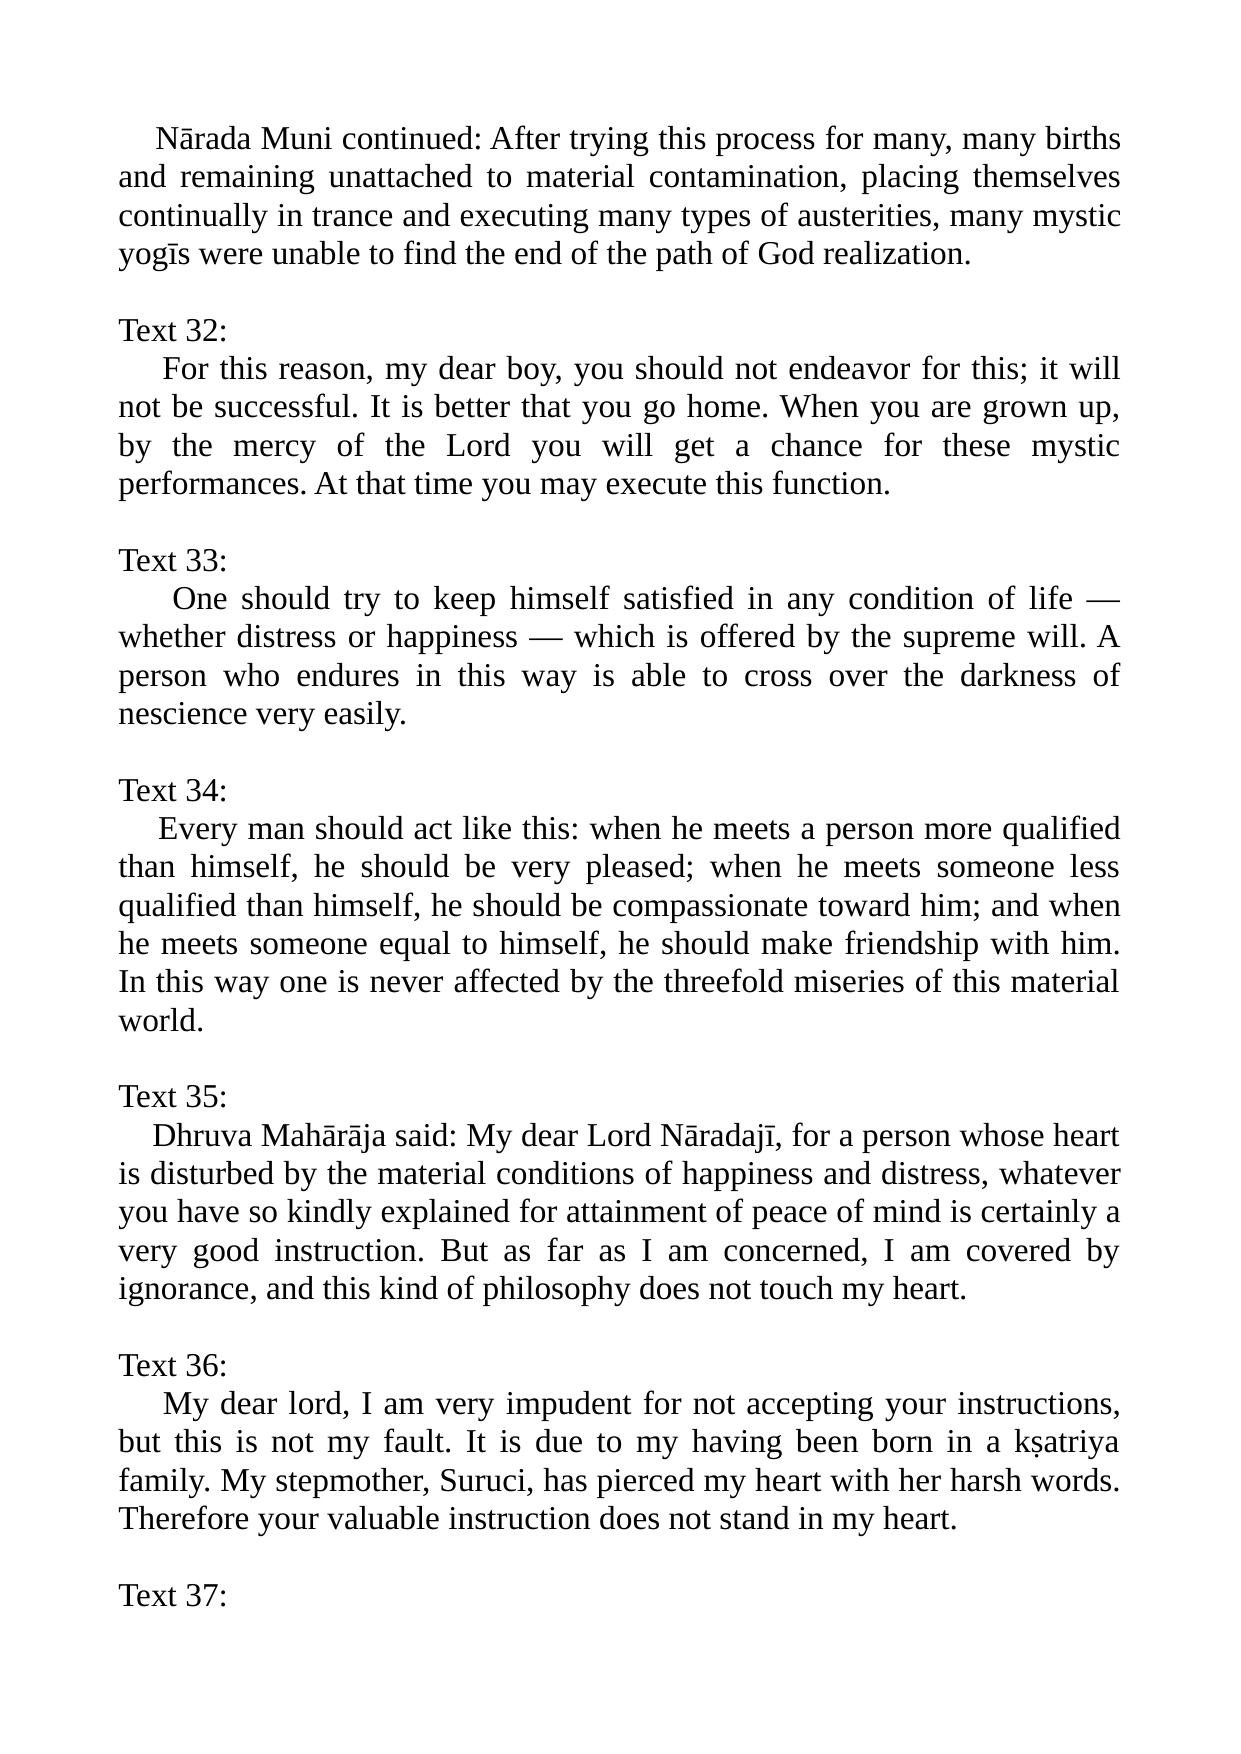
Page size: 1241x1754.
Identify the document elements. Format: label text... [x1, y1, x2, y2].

text Text 37: [118, 1575, 1122, 1613]
text Dhruva Mahārāja said: My dear Lord Nāradajī, for a person whose heart is disturbed by the material conditions of happiness and distress, whatever you have so kindly explained for attainment of peace of mind is certainly a very good instruction. But as far as I am concerned, I am covered by ignorance, and this kind of philosophy does not touch my heart. [118, 1115, 1122, 1306]
text Text 34: [118, 770, 1122, 808]
text My dear lord, I am very impudent for not accepting your instructions, but this is not my fault. It is due to my having been born in a kṣatriya family. My stepmother, Suruci, has pierced my heart with her harsh words. Therefore your valuable instruction does not stand in my heart. [118, 1383, 1122, 1536]
text Text 33: [118, 540, 1122, 578]
text For this reason, my dear boy, you should not endeavor for this; it will not be successful. It is better that you go home. When you are grown up, by the mercy of the Lord you will get a chance for these mystic performances. At that time you may execute this function. [118, 348, 1122, 501]
text Text 35: [118, 1076, 1122, 1115]
text Text 36: [118, 1345, 1122, 1383]
text Nārada Muni continued: After trying this process for many, many births and remaining unattached to material contamination, placing themselves continually in trance and executing many types of austerities, many mystic yogīs were unable to find the end of the path of God realization. [118, 118, 1122, 271]
text One should try to keep himself satisfied in any condition of life — whether distress or happiness — which is offered by the supreme will. A person who endures in this way is able to cross over the darkness of nescience very easily. [118, 578, 1122, 731]
text Text 32: [118, 310, 1122, 348]
text Every man should act like this: when he meets a person more qualified than himself, he should be very pleased; when he meets someone less qualified than himself, he should be compassionate toward him; and when he meets someone equal to himself, he should make friendship with him. In this way one is never affected by the threefold miseries of this material world. [118, 808, 1122, 1038]
